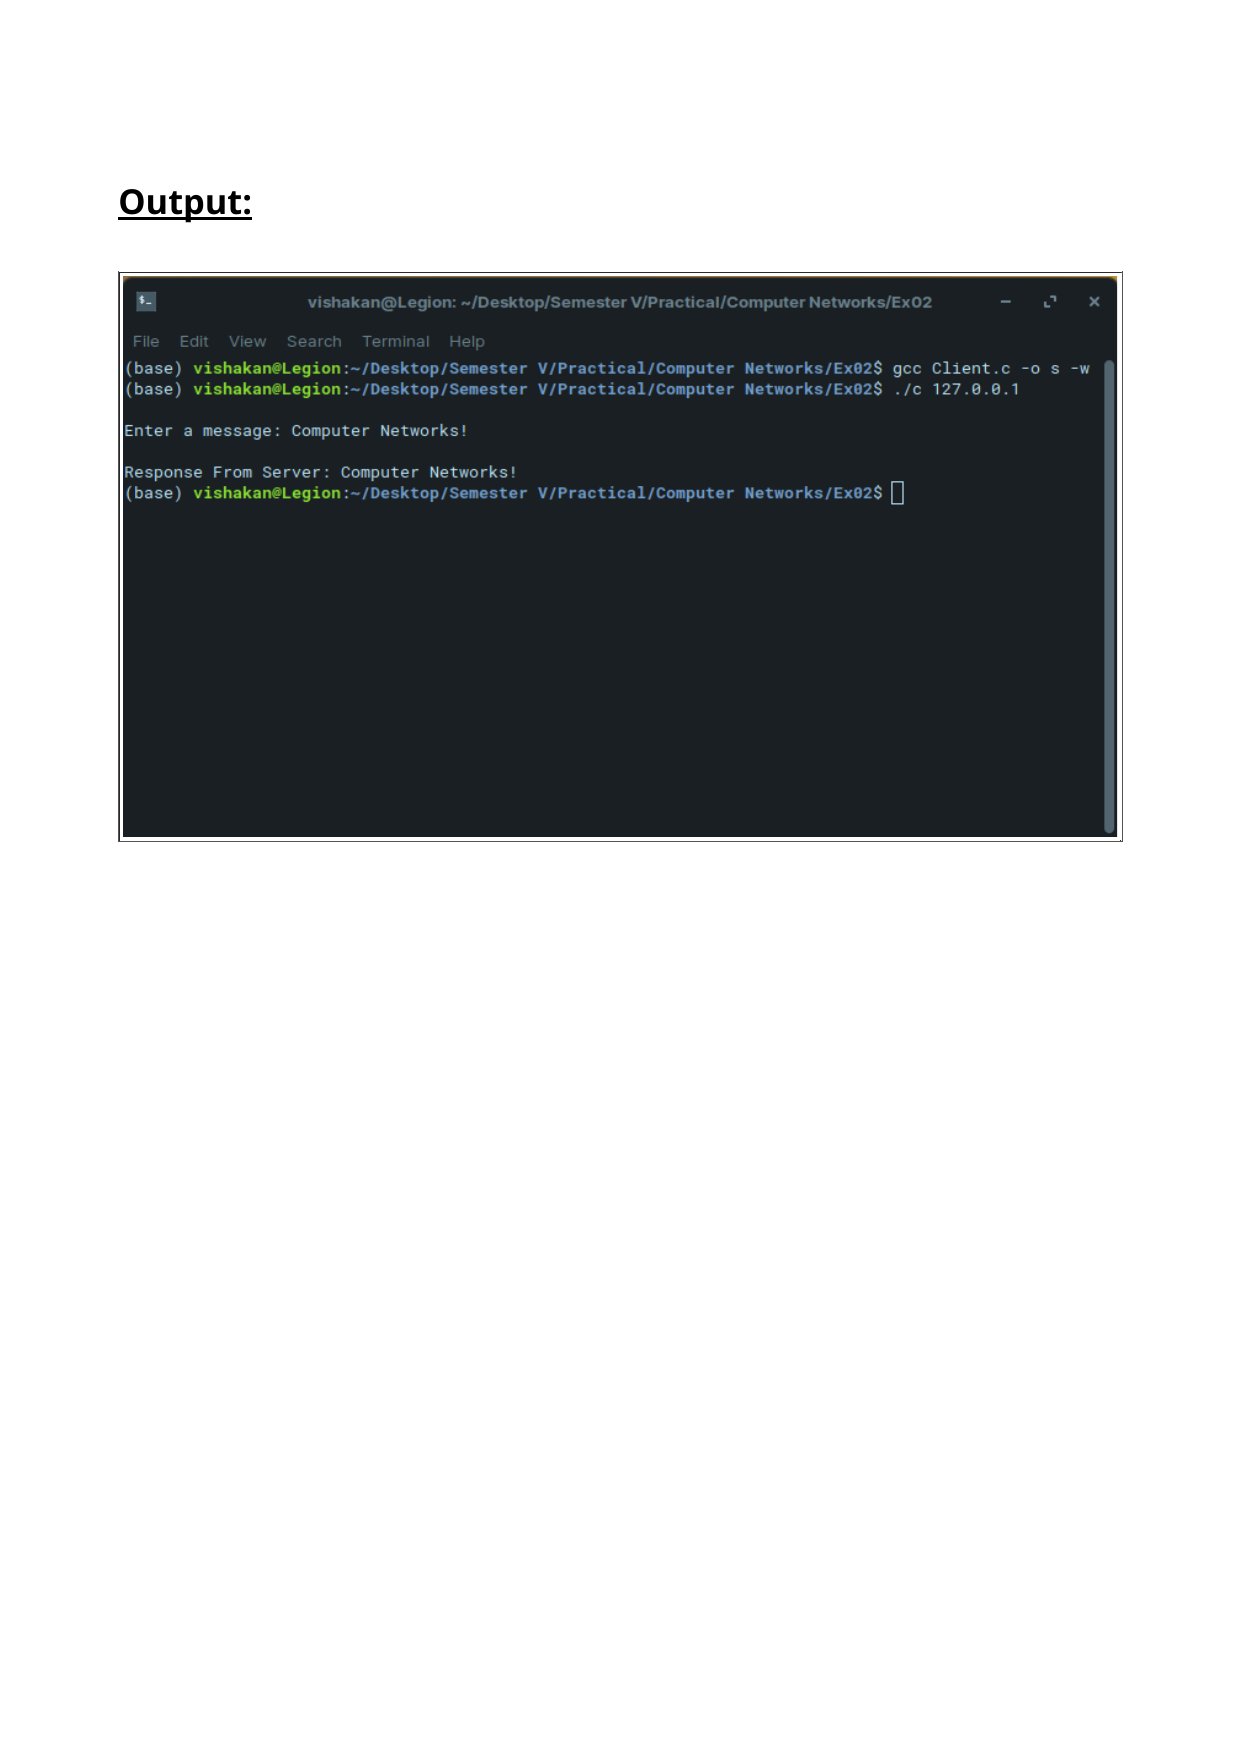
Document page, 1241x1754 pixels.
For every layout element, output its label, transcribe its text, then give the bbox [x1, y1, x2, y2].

text Output: [118, 178, 1122, 224]
picture [123, 276, 1118, 837]
